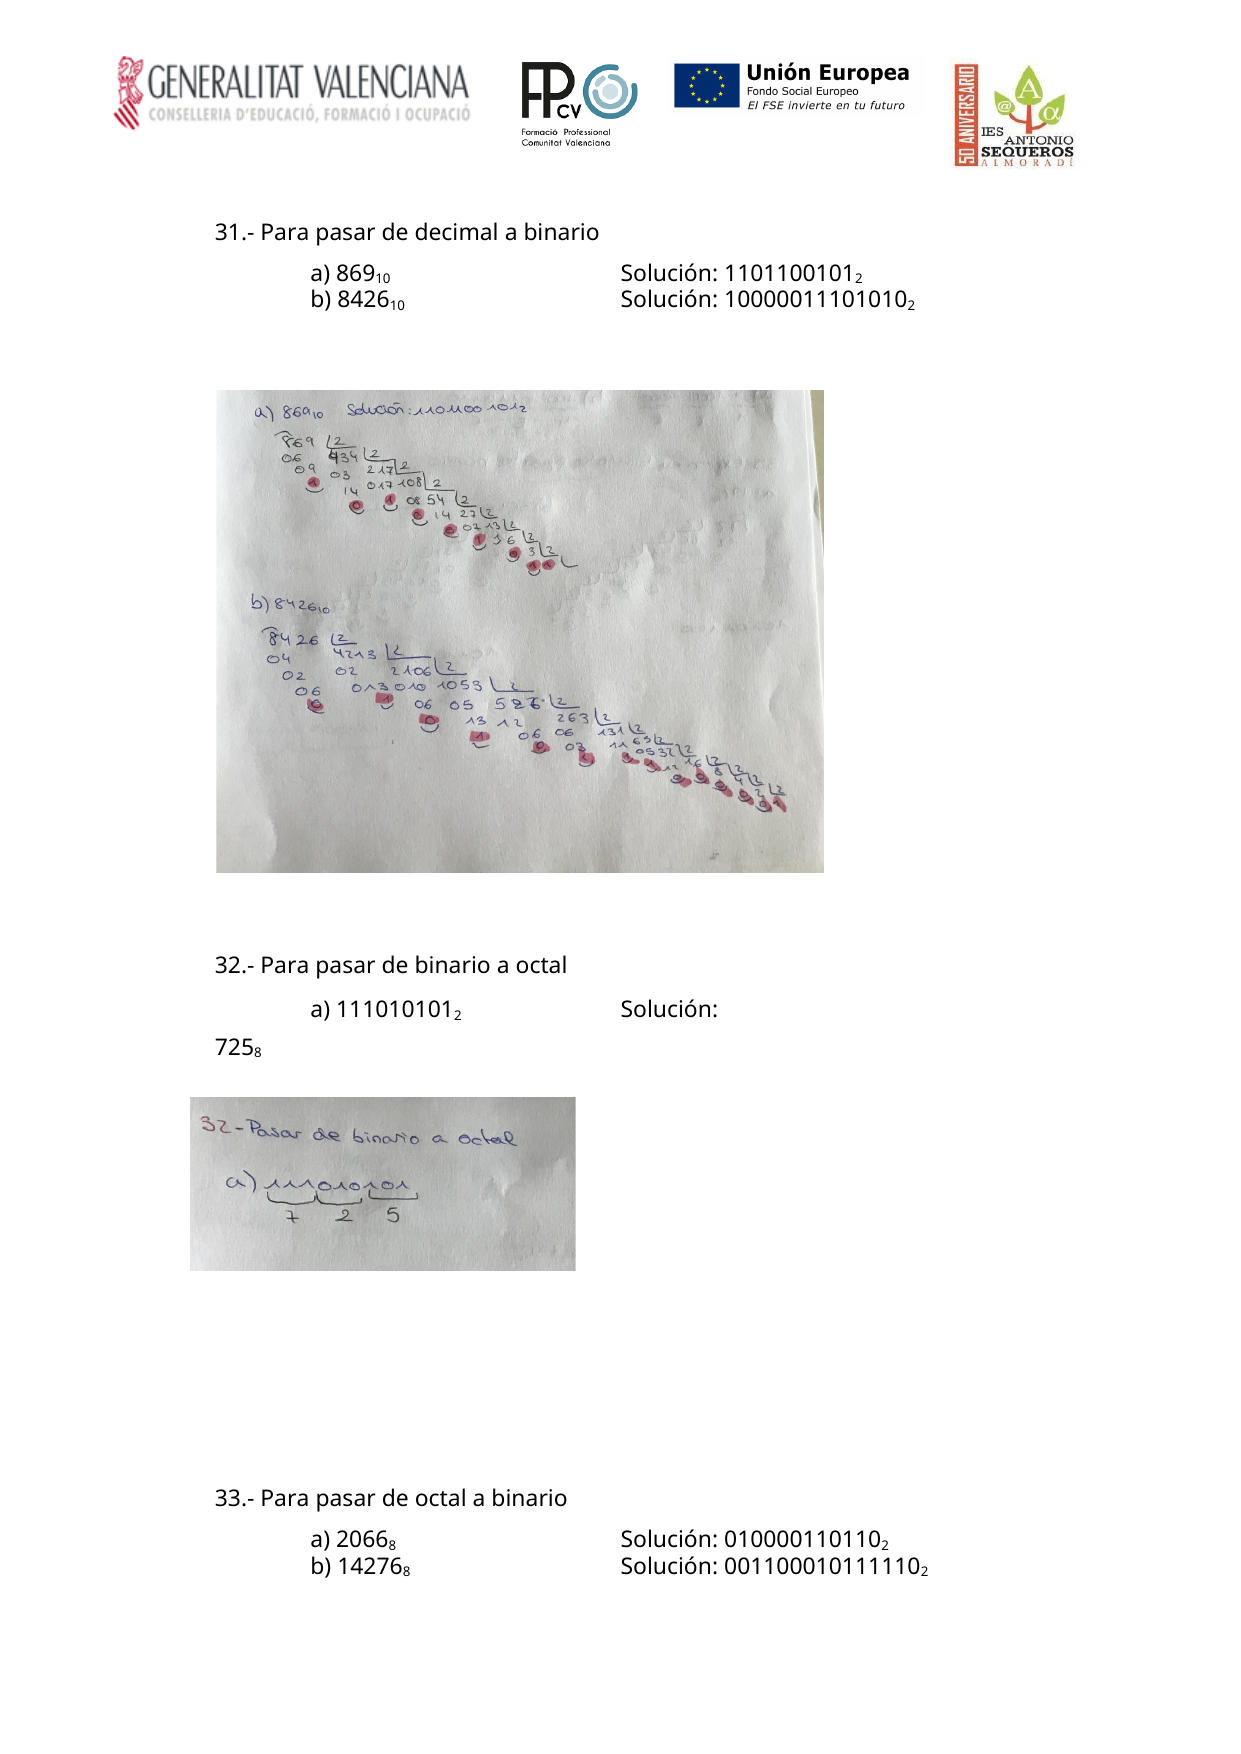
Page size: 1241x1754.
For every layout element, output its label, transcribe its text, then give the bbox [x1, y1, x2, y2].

picture [666, 55, 925, 117]
text b) 142768 Solución: 0011000101111102 [310, 1553, 1209, 1579]
text 32.- Para pasar de binario a octal [214, 949, 1209, 980]
text 31.- Para pasar de decimal a binario [214, 216, 1209, 247]
text a) 1110101012 Solución: 7258 [214, 993, 768, 1062]
picture [88, 56, 490, 131]
text 33.- Para pasar de octal a binario [214, 1482, 768, 1514]
picture [949, 58, 1083, 170]
picture [190, 1097, 308, 1114]
picture [513, 55, 644, 155]
text b) 842610 Solución: 100000111010102 [310, 286, 1209, 313]
picture [216, 811, 824, 873]
text a) 20668 Solución: 0100001101102 [310, 1527, 1209, 1553]
text a) 86910 Solución: 11011001012 [310, 260, 1209, 286]
